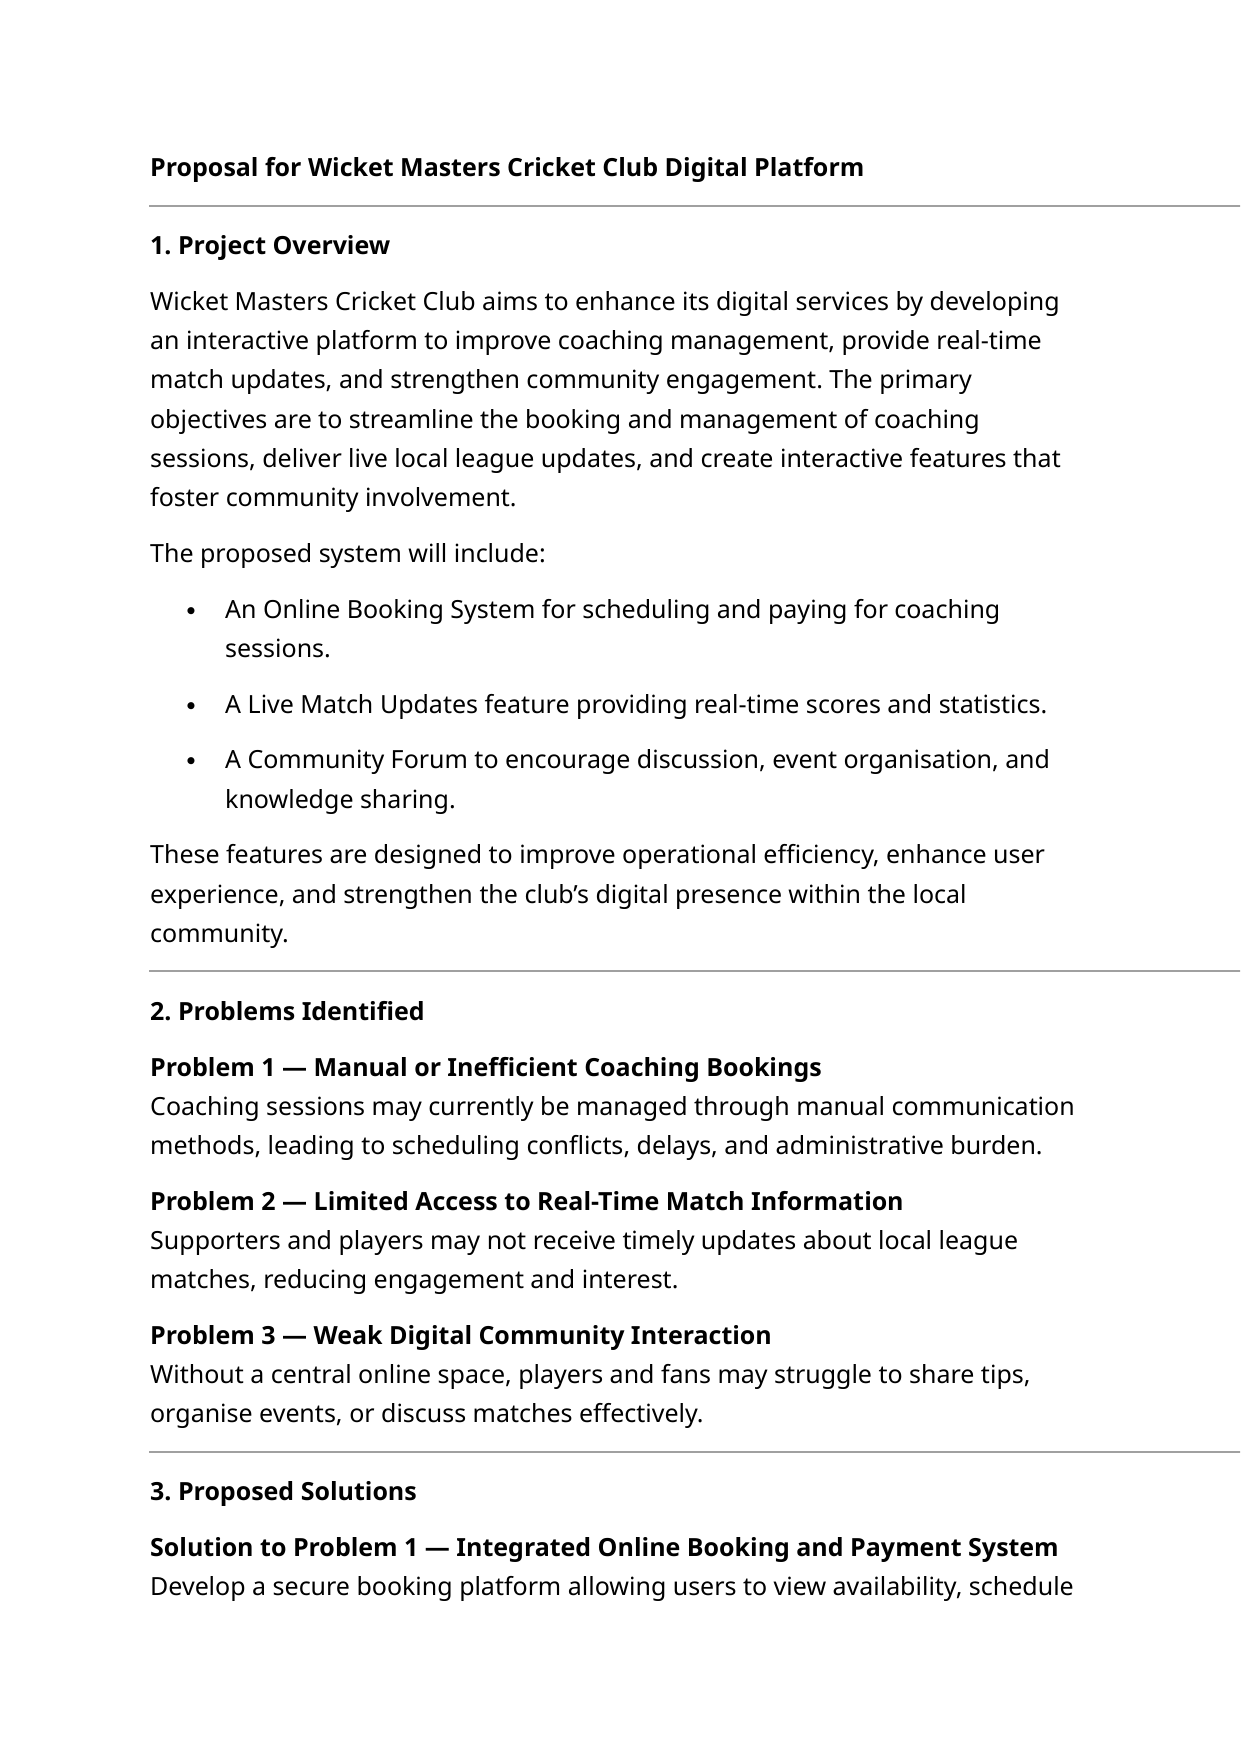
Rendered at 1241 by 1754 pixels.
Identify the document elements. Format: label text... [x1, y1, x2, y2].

list A Live Match Updates feature providing real-time scores and statistics. [187, 686, 1090, 720]
text 2. Problems Identified [150, 993, 1090, 1027]
text The proposed system will include: [150, 535, 1090, 569]
text These features are designed to improve operational efficiency, enhance user experience, and strengthen the club’s digital presence within the local community. [150, 837, 1090, 949]
text Solution to Problem 1 — Integrated Online Booking and Payment System Develop a secure booking platform allowing users to view availability, schedule [150, 1529, 1090, 1603]
text Problem 1 — Manual or Inefficient Coaching Bookings Coaching sessions may currently be managed through manual communication methods, leading to scheduling conflicts, delays, and administrative burden. [150, 1049, 1090, 1162]
text 3. Proposed Solutions [150, 1474, 1090, 1508]
text Wicket Masters Cricket Club aims to enhance its digital services by developing an interactive platform to improve coaching management, provide real-time match updates, and strengthen community engagement. The primary objectives are to streamline the booking and management of coaching sessions, deliver live local league updates, and create interactive features that foster community involvement. [150, 284, 1090, 514]
text Problem 3 — Weak Digital Community Interaction Without a central online space, players and fans may struggle to share tips, organise events, or discuss matches effectively. [150, 1317, 1090, 1430]
text Problem 2 — Limited Access to Real-Time Match Information Supporters and players may not receive timely updates about local league matches, reducing engagement and interest. [150, 1183, 1090, 1296]
list A Community Forum to encourage discussion, event organisation, and knowledge sharing. [187, 742, 1090, 815]
text 1. Project Overview [150, 228, 1090, 262]
text Proposal for Wicket Masters Cricket Club Digital Platform [150, 150, 1090, 184]
list An Online Booking System for scheduling and paying for coaching sessions. [187, 591, 1090, 664]
